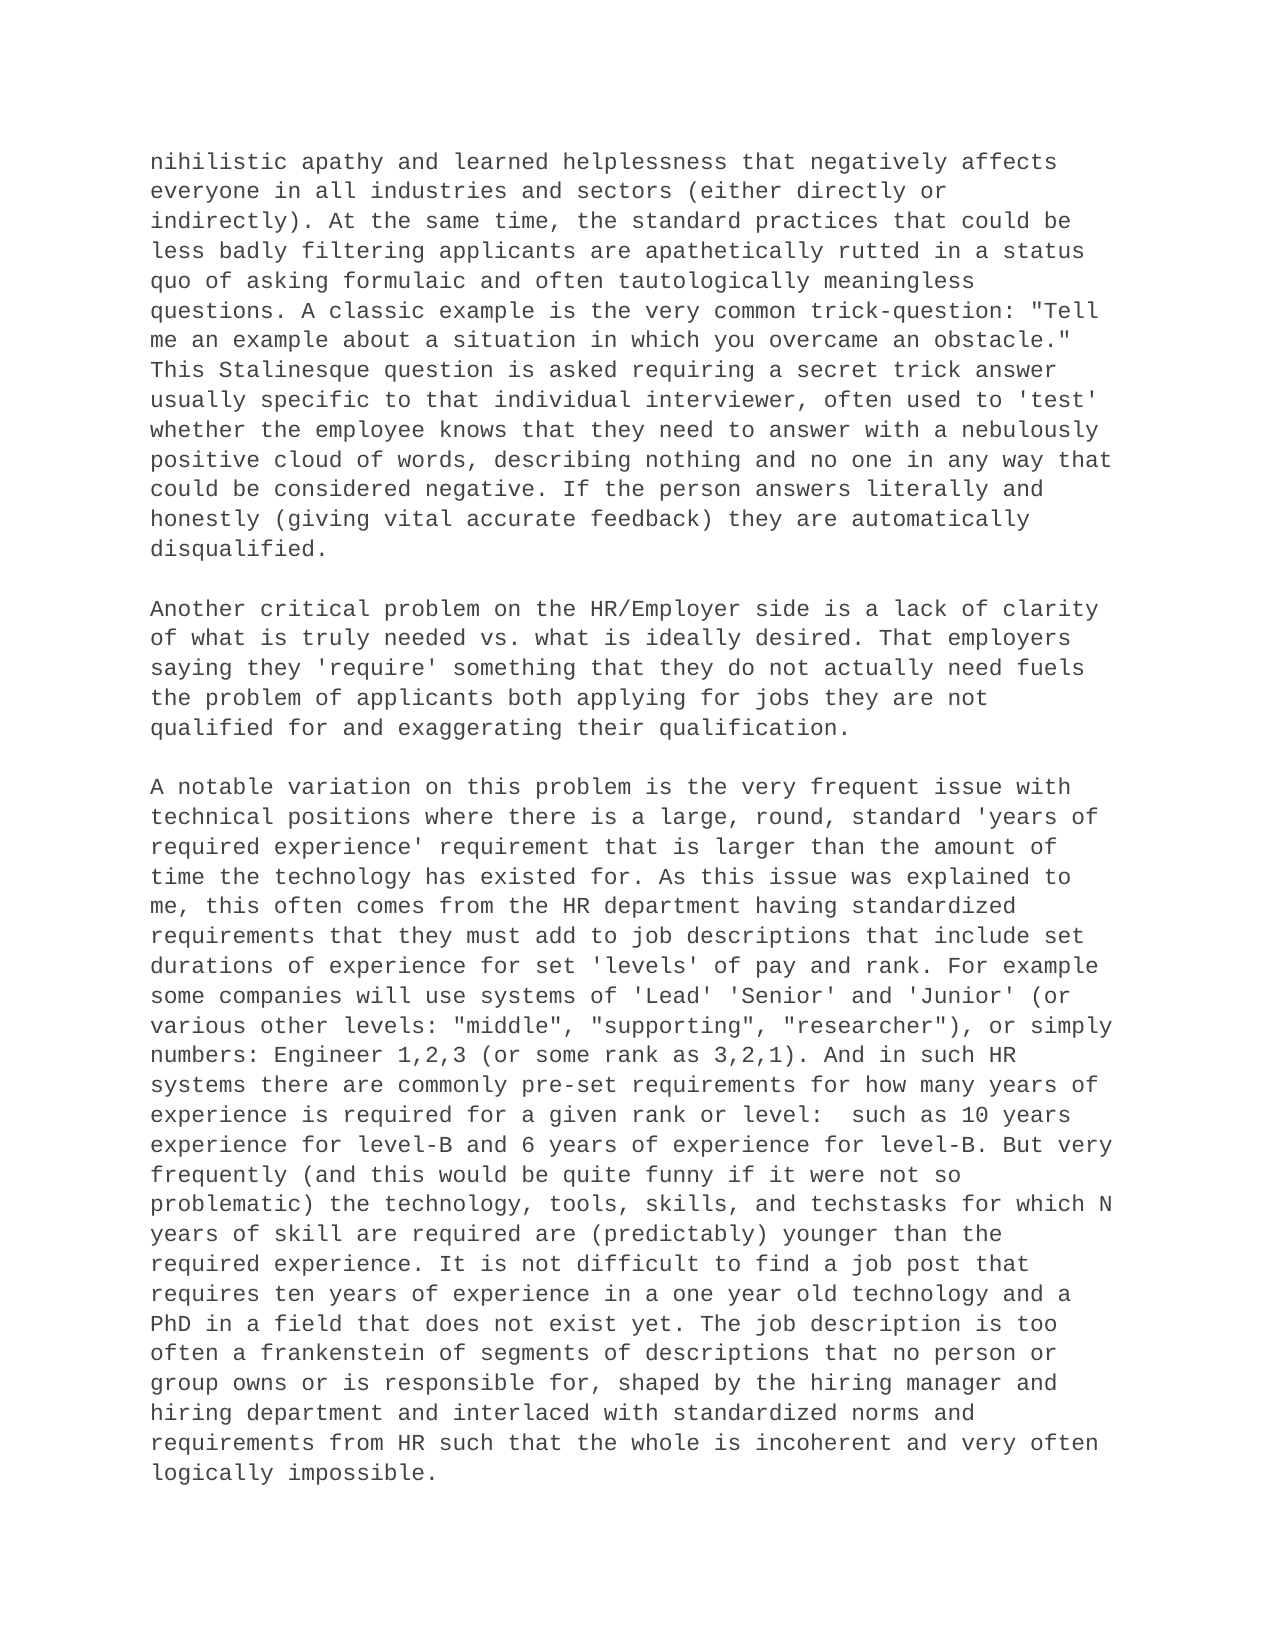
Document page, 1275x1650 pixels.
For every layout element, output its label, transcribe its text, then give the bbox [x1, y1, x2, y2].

text A notable variation on this problem is the very frequent issue with technical positions where there is a large, round, standard 'years of required experience' requirement that is larger than the amount of time the technology has existed for. As this issue was explained to me, this often comes from the HR department having standardized requirements that they must add to job descriptions that include set durations of experience for set 'levels' of pay and rank. For example some companies will use systems of 'Lead' 'Senior' and 'Junior' (or various other levels: "middle", "supporting", "researcher"), or simply numbers: Engineer 1,2,3 (or some rank as 3,2,1). And in such HR systems there are commonly pre-set requirements for how many years of experience is required for a given rank or level: such as 10 years experience for level-B and 6 years of experience for level-B. But very frequently (and this would be quite funny if it were not so problematic) the technology, tools, skills, and techstasks for which N years of skill are required are (predictably) younger than the required experience. It is not difficult to find a job post that requires ten years of experience in a one year old technology and a PhD in a field that does not exist yet. The job description is too often a frankenstein of segments of descriptions that no person or group owns or is responsible for, shaped by the hiring manager and hiring department and interlaced with standardized norms and requirements from HR such that the whole is incoherent and very often logically impossible. [150, 776, 1125, 1487]
text Another critical problem on the HR/Employer side is a lack of clarity of what is truly needed vs. what is ideally desired. That employers saying they 'require' something that they do not actually need fuels the problem of applicants both applying for jobs they are not qualified for and exaggerating their qualification. [150, 597, 1125, 742]
text nihilistic apathy and learned helplessness that negatively affects everyone in all industries and sectors (either directly or indirectly). At the same time, the standard practices that could be less badly filtering applicants are apathetically rutted in a status quo of asking formulaic and often tautologically meaningless questions. A classic example is the very common trick-question: "Tell me an example about a situation in which you overcame an obstacle." This Stalinesque question is asked requiring a secret trick answer usually specific to that individual interviewer, often used to 'test' whether the employee knows that they need to answer with a nebulously positive cloud of words, describing nothing and no one in any way that could be considered negative. If the person answers literally and honestly (giving vital accurate feedback) they are automatically disqualified. [150, 150, 1125, 563]
